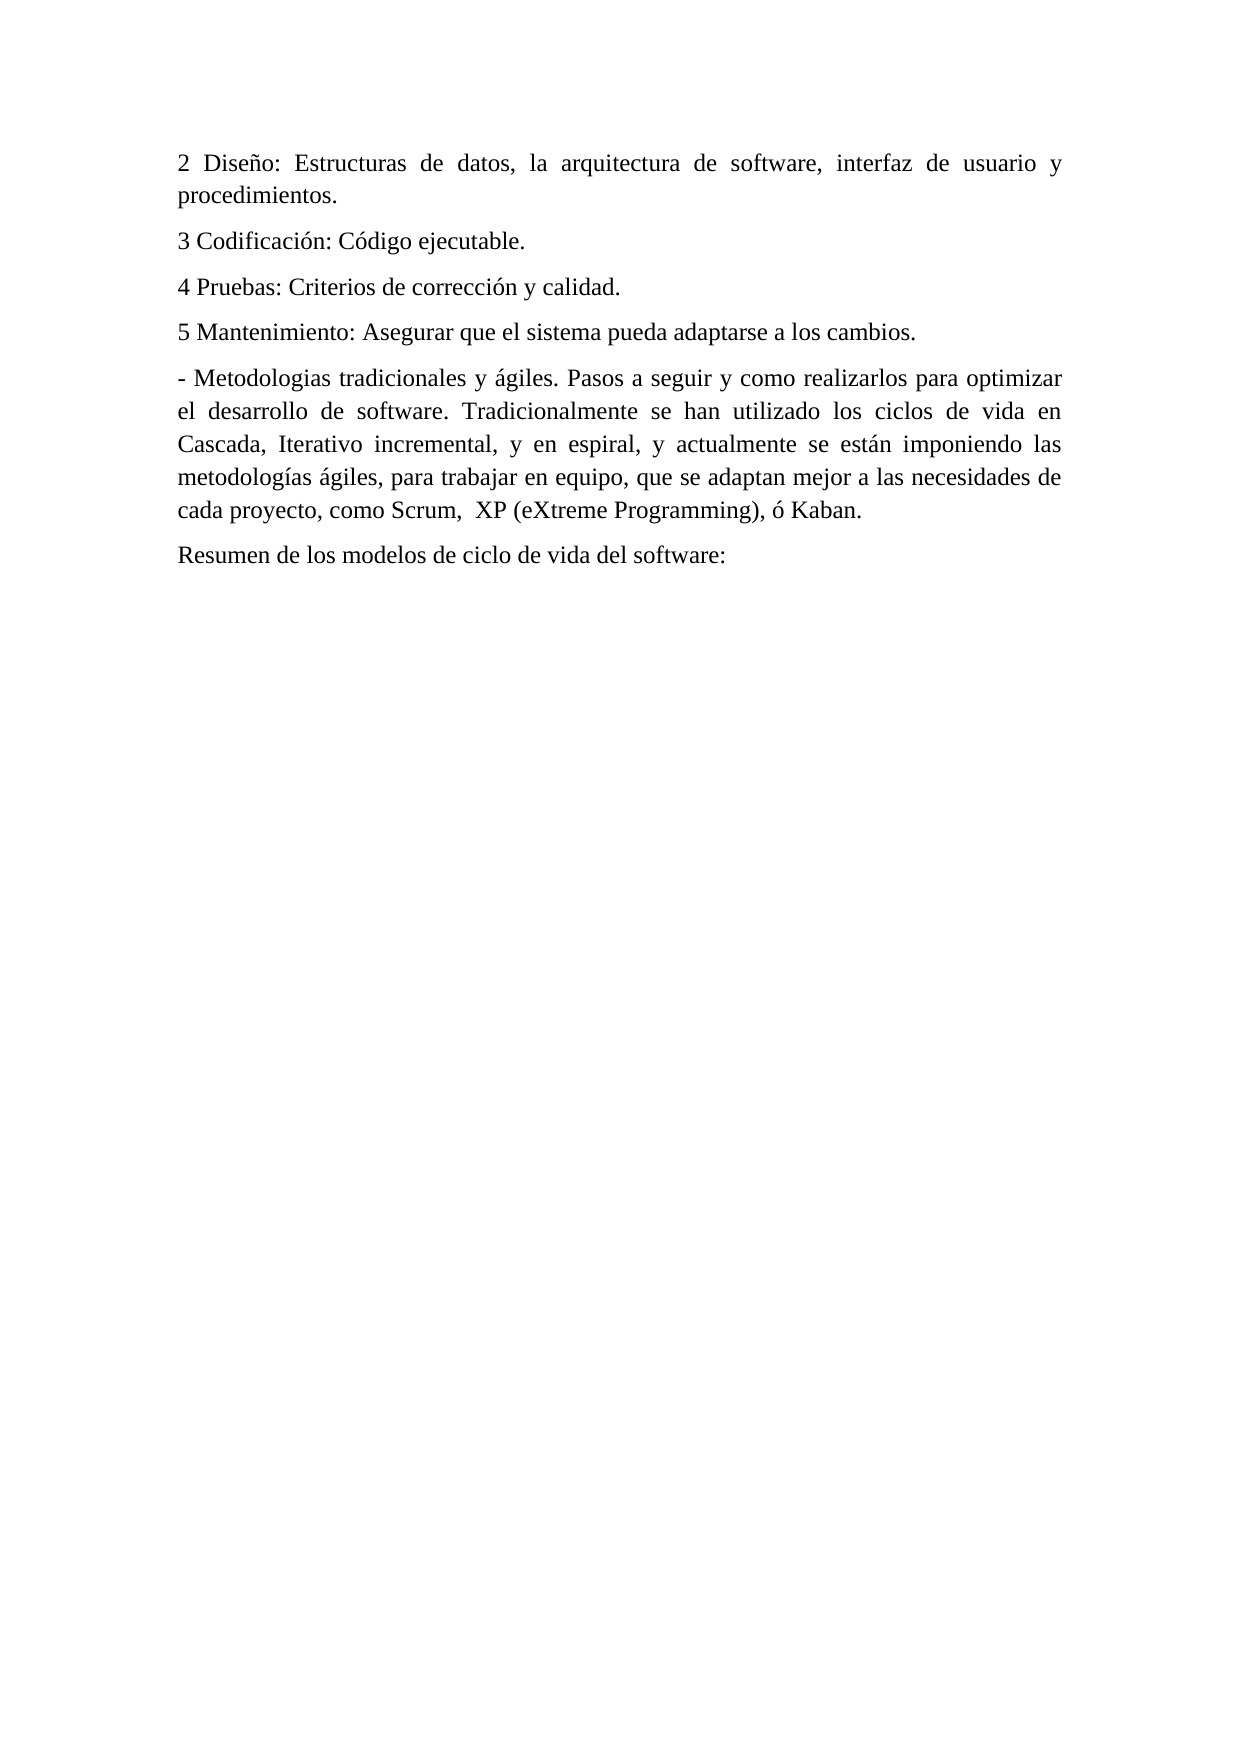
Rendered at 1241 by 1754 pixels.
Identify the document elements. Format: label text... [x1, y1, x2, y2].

text 2 Diseño: Estructuras de datos, la arquitectura de software, interfaz de usuario y procedimientos. [177, 148, 1063, 209]
text - Metodologias tradicionales y ágiles. Pasos a seguir y como realizarlos para optimizar el desarrollo de software. Tradicionalmente se han utilizado los ciclos de vida en Cascada, Iterativo incremental, y en espiral, y actualmente se están imponiendo las metodologías ágiles, para trabajar en equipo, que se adaptan mejor a las necesidades de cada proyecto, como Scrum, XP (eXtreme Programming), ó Kaban. [177, 363, 1063, 523]
text 5 Mantenimiento: Asegurar que el sistema pueda adaptarse a los cambios. [177, 317, 1063, 346]
text Resumen de los modelos de ciclo de vida del software: [177, 540, 1063, 569]
text 3 Codificación: Código ejecutable. [177, 226, 1063, 255]
text 4 Pruebas: Criterios de corrección y calidad. [177, 272, 1063, 300]
